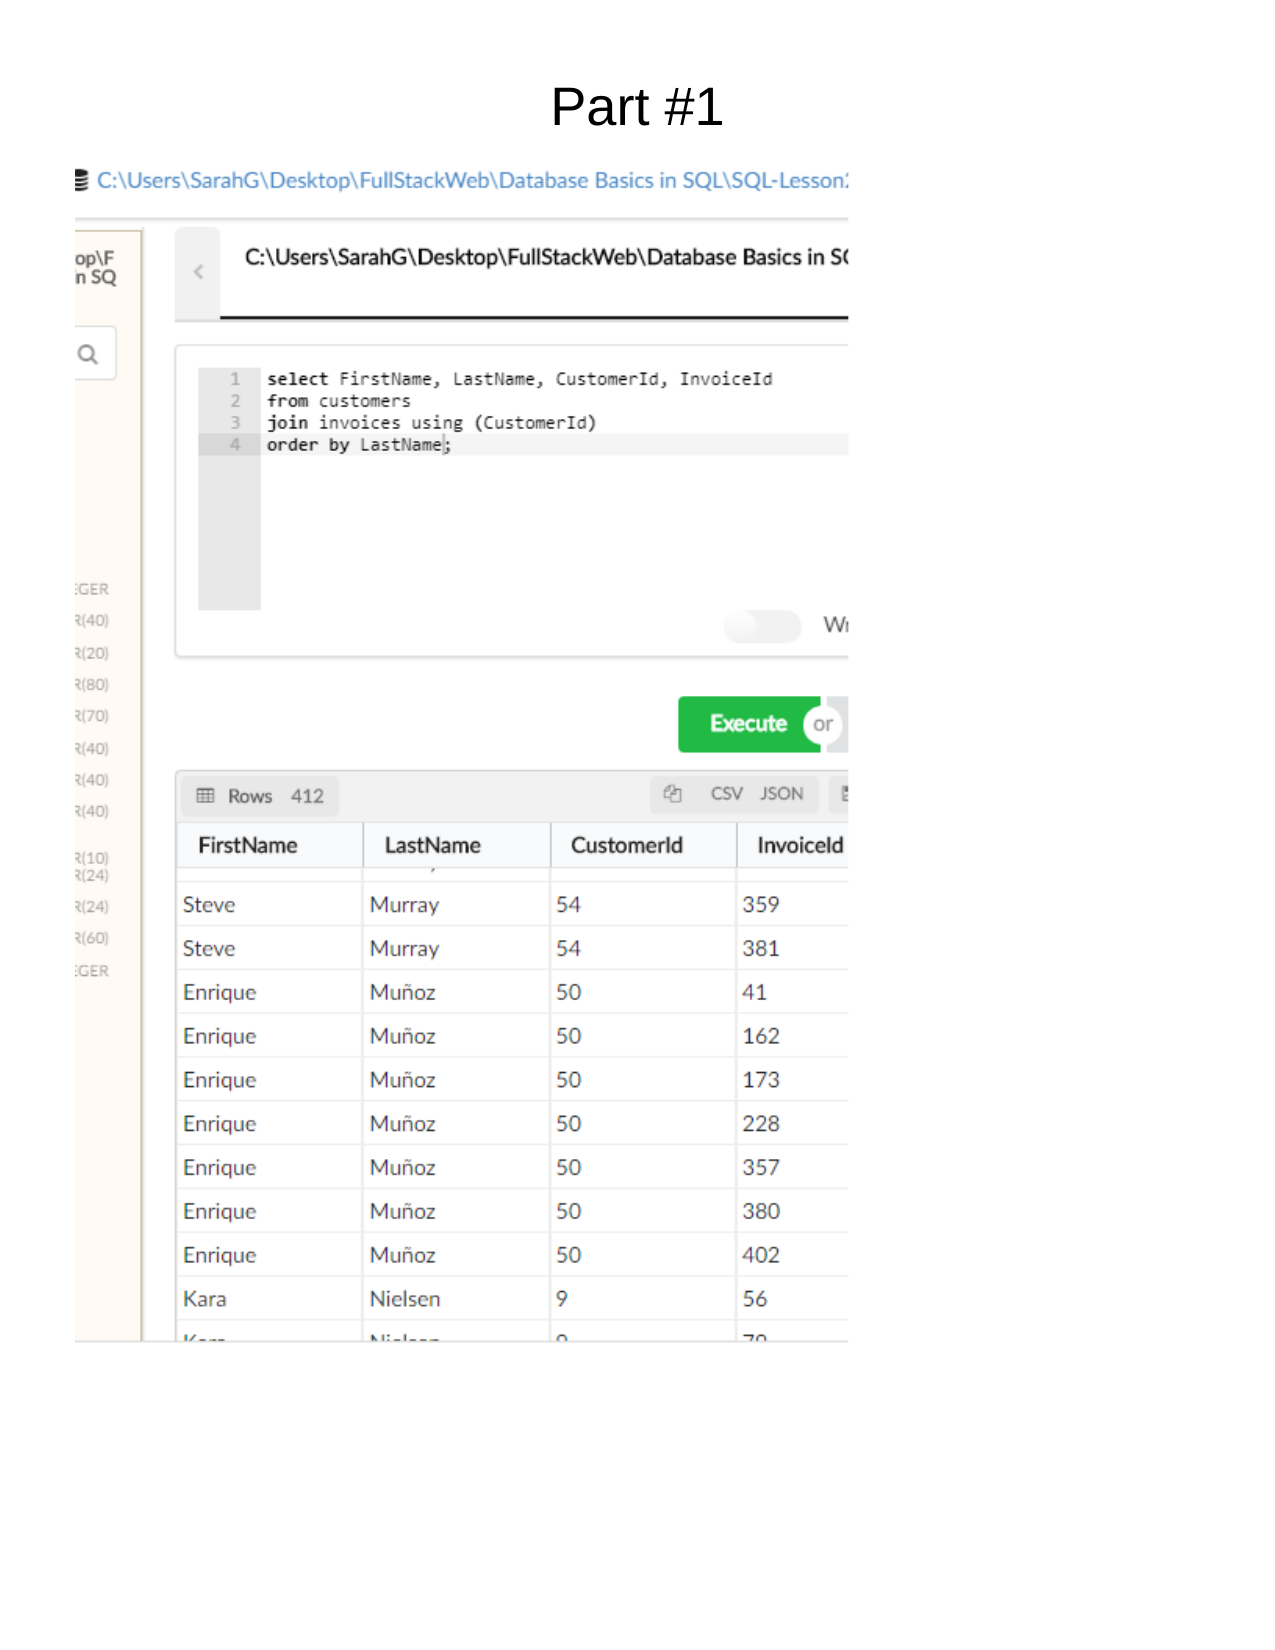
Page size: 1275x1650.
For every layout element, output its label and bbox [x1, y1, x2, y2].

picture [75, 150, 849, 1363]
